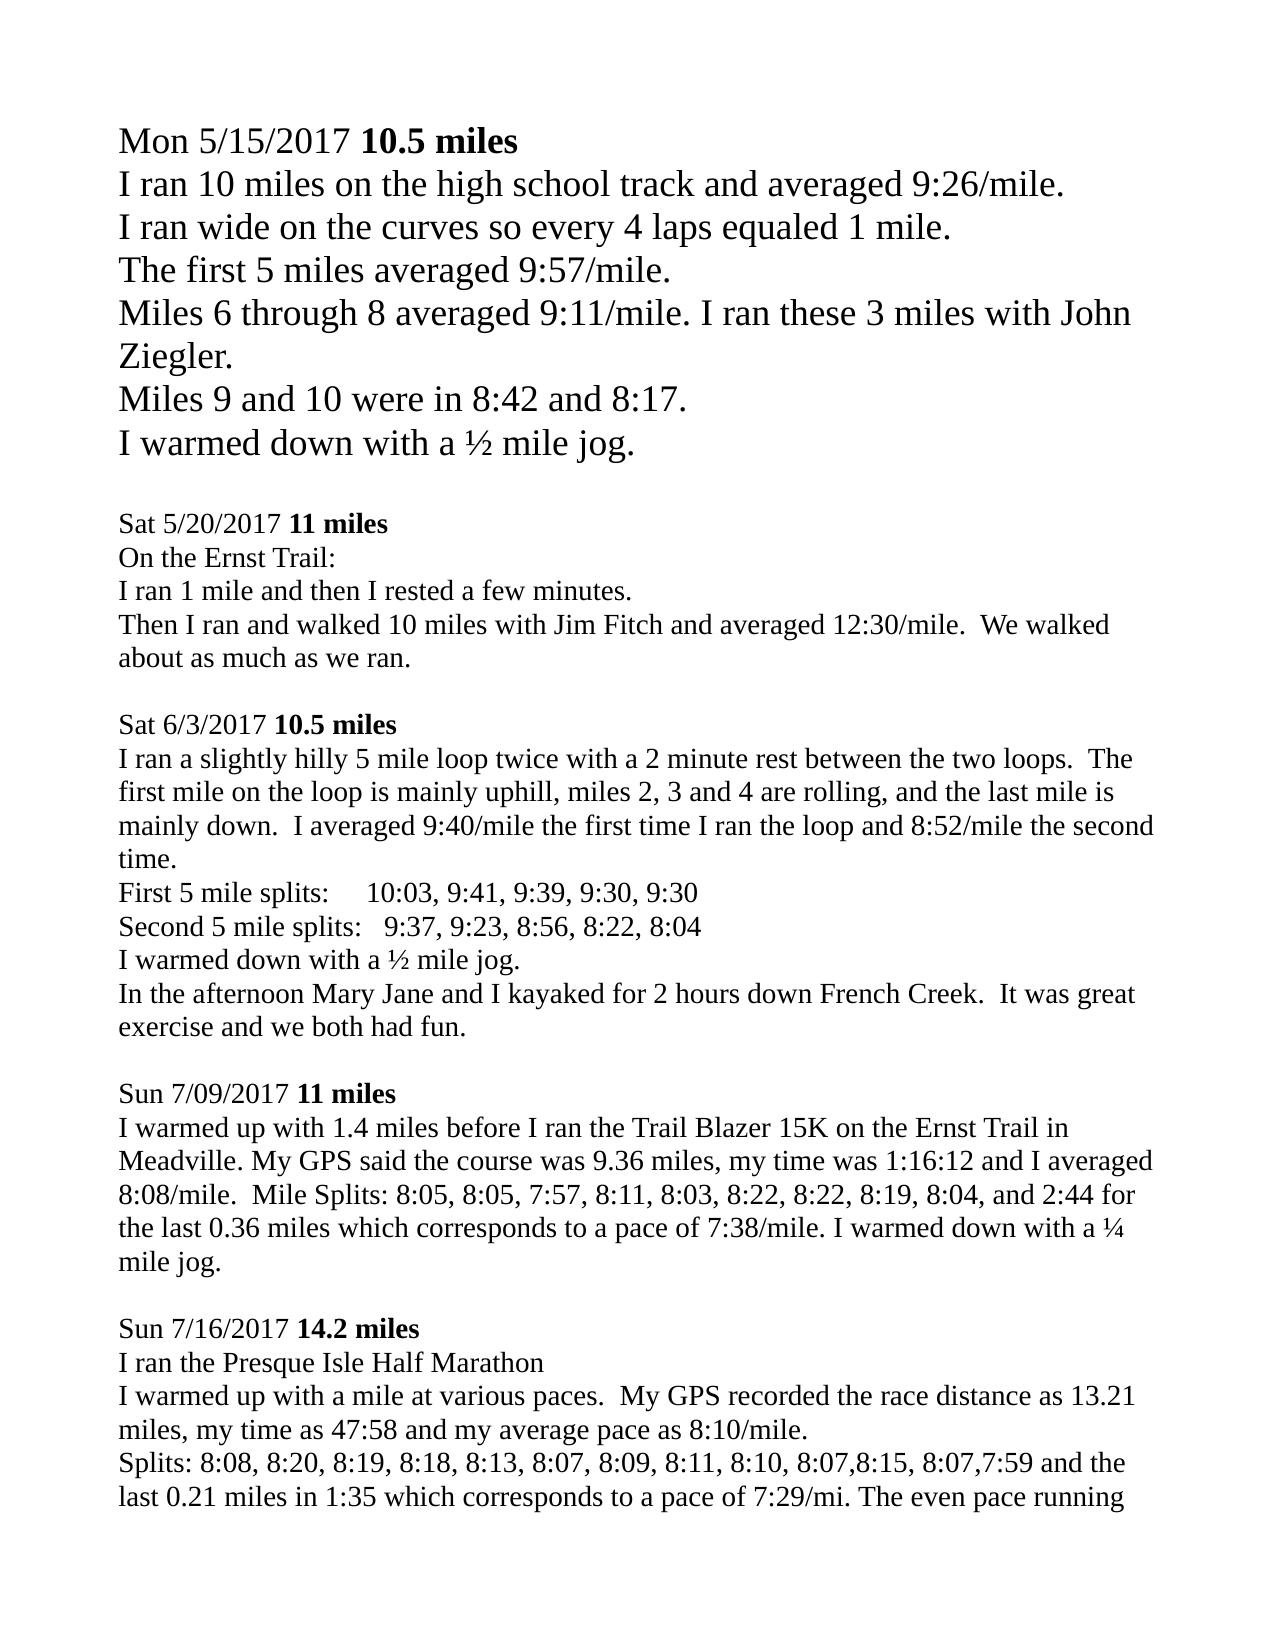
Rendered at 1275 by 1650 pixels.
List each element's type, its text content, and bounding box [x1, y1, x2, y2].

text 8:08/mile. Mile Splits: 8:05, 8:05, 7:57, 8:11, 8:03, 8:22, 8:22, 8:19, 8:04, and 2:44 for the last 0.36 miles which corresponds to a pace of 7:38/mile. I warmed down with a ¼ mile jog. [118, 1177, 1157, 1278]
text Mon 5/15/2017 10.5 miles [118, 118, 1157, 161]
text I ran wide on the curves so every 4 laps equaled 1 mile. [118, 204, 1157, 247]
text On the Ernst Trail: [118, 540, 1157, 573]
text I warmed up with 1.4 miles before I ran the Trail Blazer 15K on the Ernst Trail in Meadville. My GPS said the course was 9.36 miles, my time was 1:16:12 and I averaged [118, 1110, 1157, 1177]
text I warmed up with a mile at various paces. My GPS recorded the race distance as 13.21 miles, my time as 47:58 and my average pace as 8:10/mile. [118, 1378, 1157, 1445]
text Sun 7/16/2017 14.2 miles [118, 1311, 1157, 1345]
text I ran a slightly hilly 5 mile loop twice with a 2 minute rest between the two loops. The first mile on the loop is mainly uphill, miles 2, 3 and 4 are rolling, and the last mile is mainly down. I averaged 9:40/mile the first time I ran the loop and 8:52/mile the second time. [118, 741, 1157, 875]
text I ran 1 mile and then I rested a few minutes. [118, 573, 1157, 607]
text Miles 6 through 8 averaged 9:11/mile. I ran these 3 miles with John Ziegler. [118, 291, 1157, 377]
text I ran the Presque Isle Half Marathon [118, 1345, 1157, 1378]
text Sat 6/3/2017 10.5 miles [118, 707, 1157, 741]
text The first 5 miles averaged 9:57/mile. [118, 247, 1157, 291]
text I ran 10 miles on the high school track and averaged 9:26/mile. [118, 161, 1157, 204]
text Second 5 mile splits: 9:37, 9:23, 8:56, 8:22, 8:04 [118, 909, 1157, 942]
text Sat 5/20/2017 11 miles [118, 506, 1157, 540]
text In the afternoon Mary Jane and I kayaked for 2 hours down French Creek. It was great exercise and we both had fun. [118, 976, 1157, 1043]
text Miles 9 and 10 were in 8:42 and 8:17. [118, 377, 1157, 420]
text Then I ran and walked 10 miles with Jim Fitch and averaged 12:30/mile. We walked about as much as we ran. [118, 607, 1157, 674]
text I warmed down with a ½ mile jog. [118, 942, 1157, 976]
text Splits: 8:08, 8:20, 8:19, 8:18, 8:13, 8:07, 8:09, 8:11, 8:10, 8:07,8:15, 8:07,7:59 and the last 0.21 miles in 1:35 which corresponds to a pace of 7:29/mi. The even pace running [118, 1445, 1157, 1512]
text Sun 7/09/2017 11 miles [118, 1076, 1157, 1110]
text First 5 mile splits: 10:03, 9:41, 9:39, 9:30, 9:30 [118, 875, 1157, 909]
text I warmed down with a ½ mile jog. [118, 420, 1157, 463]
